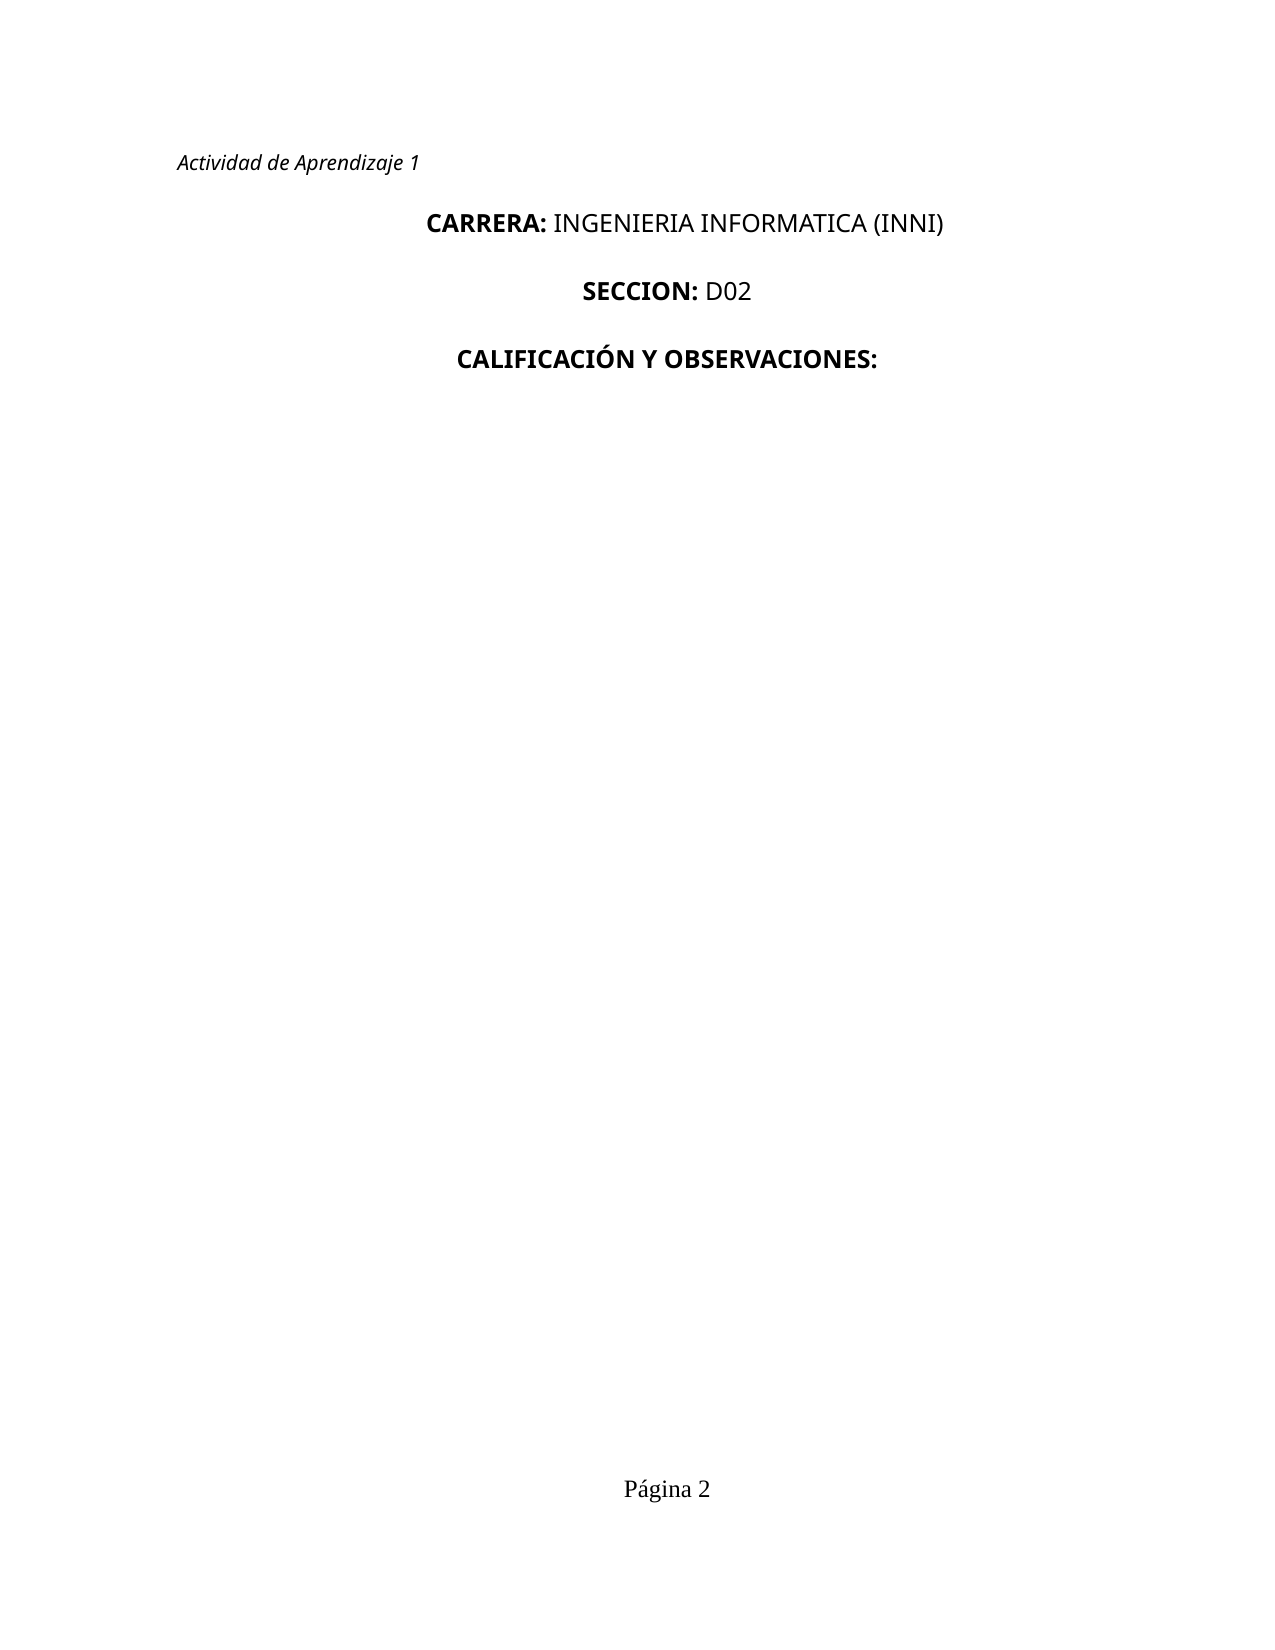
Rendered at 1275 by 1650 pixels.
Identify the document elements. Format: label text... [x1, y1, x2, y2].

text CALIFICACIÓN Y OBSERVACIONES: [177, 308, 1157, 376]
text SECCION: D02 [177, 239, 1157, 308]
text CARRERA: INGENIERIA INFORMATICA (INNI) [177, 206, 1157, 239]
